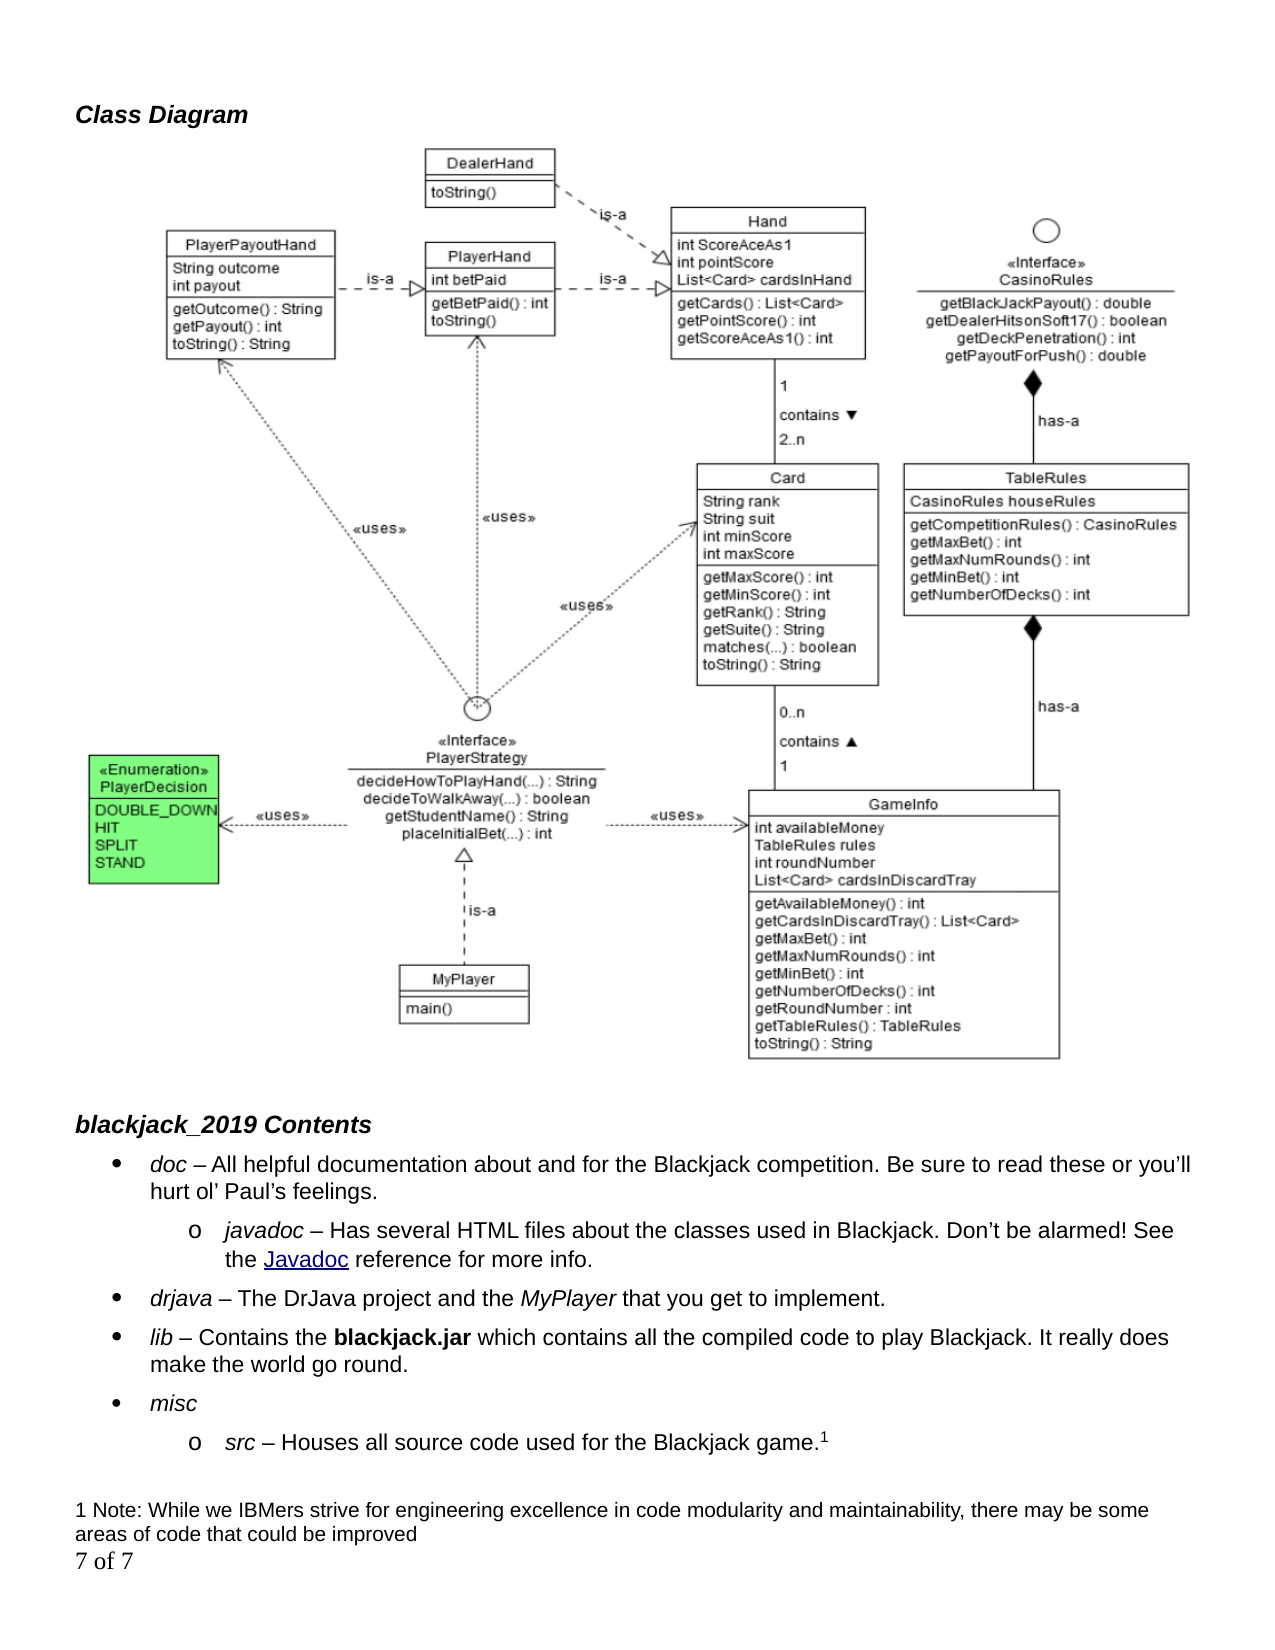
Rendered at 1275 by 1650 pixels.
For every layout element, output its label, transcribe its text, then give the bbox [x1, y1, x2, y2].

list drjava – The DrJava project and the MyPlayer that you get to implement. [112, 1284, 1200, 1311]
list doc – All helpful documentation about and for the Blackjack competition. Be sure to read these or you’ll hurt ol’ Paul’s feelings. [112, 1151, 1200, 1204]
list src – Houses all source code used for the Blackjack game. [187, 1428, 1200, 1457]
subtitle Class Diagram [75, 100, 1200, 129]
list misc [112, 1389, 1200, 1416]
picture [75, 141, 1200, 1073]
list Note: While we IBMers strive for engineering excellence in code modularity and maintainability, there may be some areas of code that could be improved [75, 1498, 1200, 1546]
subtitle blackjack_2019 Contents [75, 1110, 1200, 1138]
list lib – Contains the blackjack.jar which contains all the compiled code to play Blackjack. It really does make the world go round. [112, 1324, 1200, 1377]
list javadoc – Has several HTML files about the classes used in Blackjack. Don’t be alarmed! See the Javadoc reference for more info. [187, 1217, 1200, 1272]
